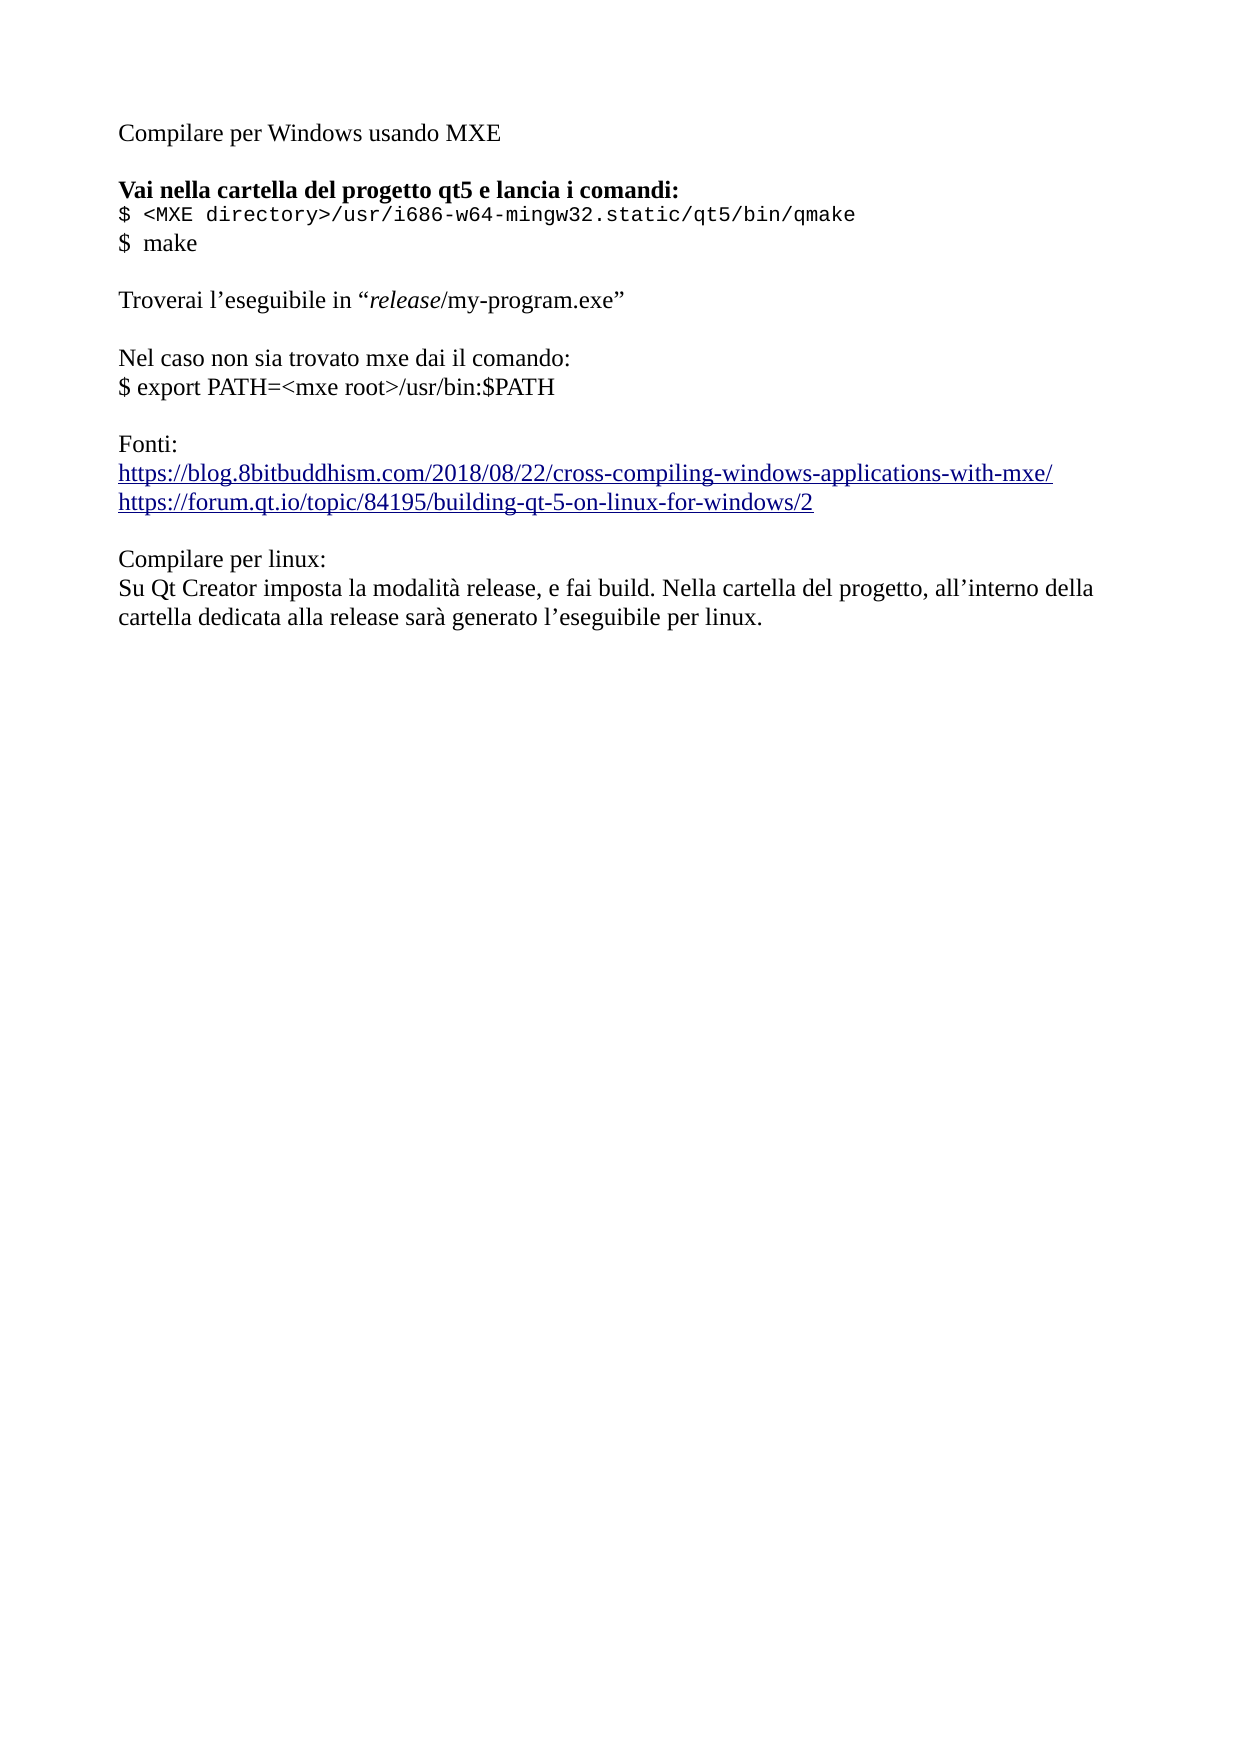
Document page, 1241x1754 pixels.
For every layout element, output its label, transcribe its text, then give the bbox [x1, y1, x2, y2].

text https://blog.8bitbuddhism.com/2018/08/22/cross-compiling-windows-applications-with-mxe/ [118, 458, 1122, 487]
text Su Qt Creator imposta la modalità release, e fai build. Nella cartella del progetto, all’interno della cartella dedicata alla release sarà generato l’eseguibile per linux. [118, 573, 1122, 631]
text Fonti: [118, 429, 1122, 458]
text $ <MXE directory>/usr/i686-w64-mingw32.static/qt5/bin/qmake [118, 204, 1122, 228]
text Nel caso non sia trovato mxe dai il comando: [118, 343, 1122, 372]
text https://forum.qt.io/topic/84195/building-qt-5-on-linux-for-windows/2 [118, 487, 1122, 516]
text $ export PATH=<mxe root>/usr/bin:$PATH [118, 372, 1122, 401]
text Compilare per Windows usando MXE [118, 118, 1122, 147]
text $ make [118, 228, 1122, 257]
text Compilare per linux: [118, 544, 1122, 573]
text Vai nella cartella del progetto qt5 e lancia i comandi: [118, 176, 1122, 204]
text Troverai l’eseguibile in “release/my-program.exe” [118, 286, 1122, 314]
